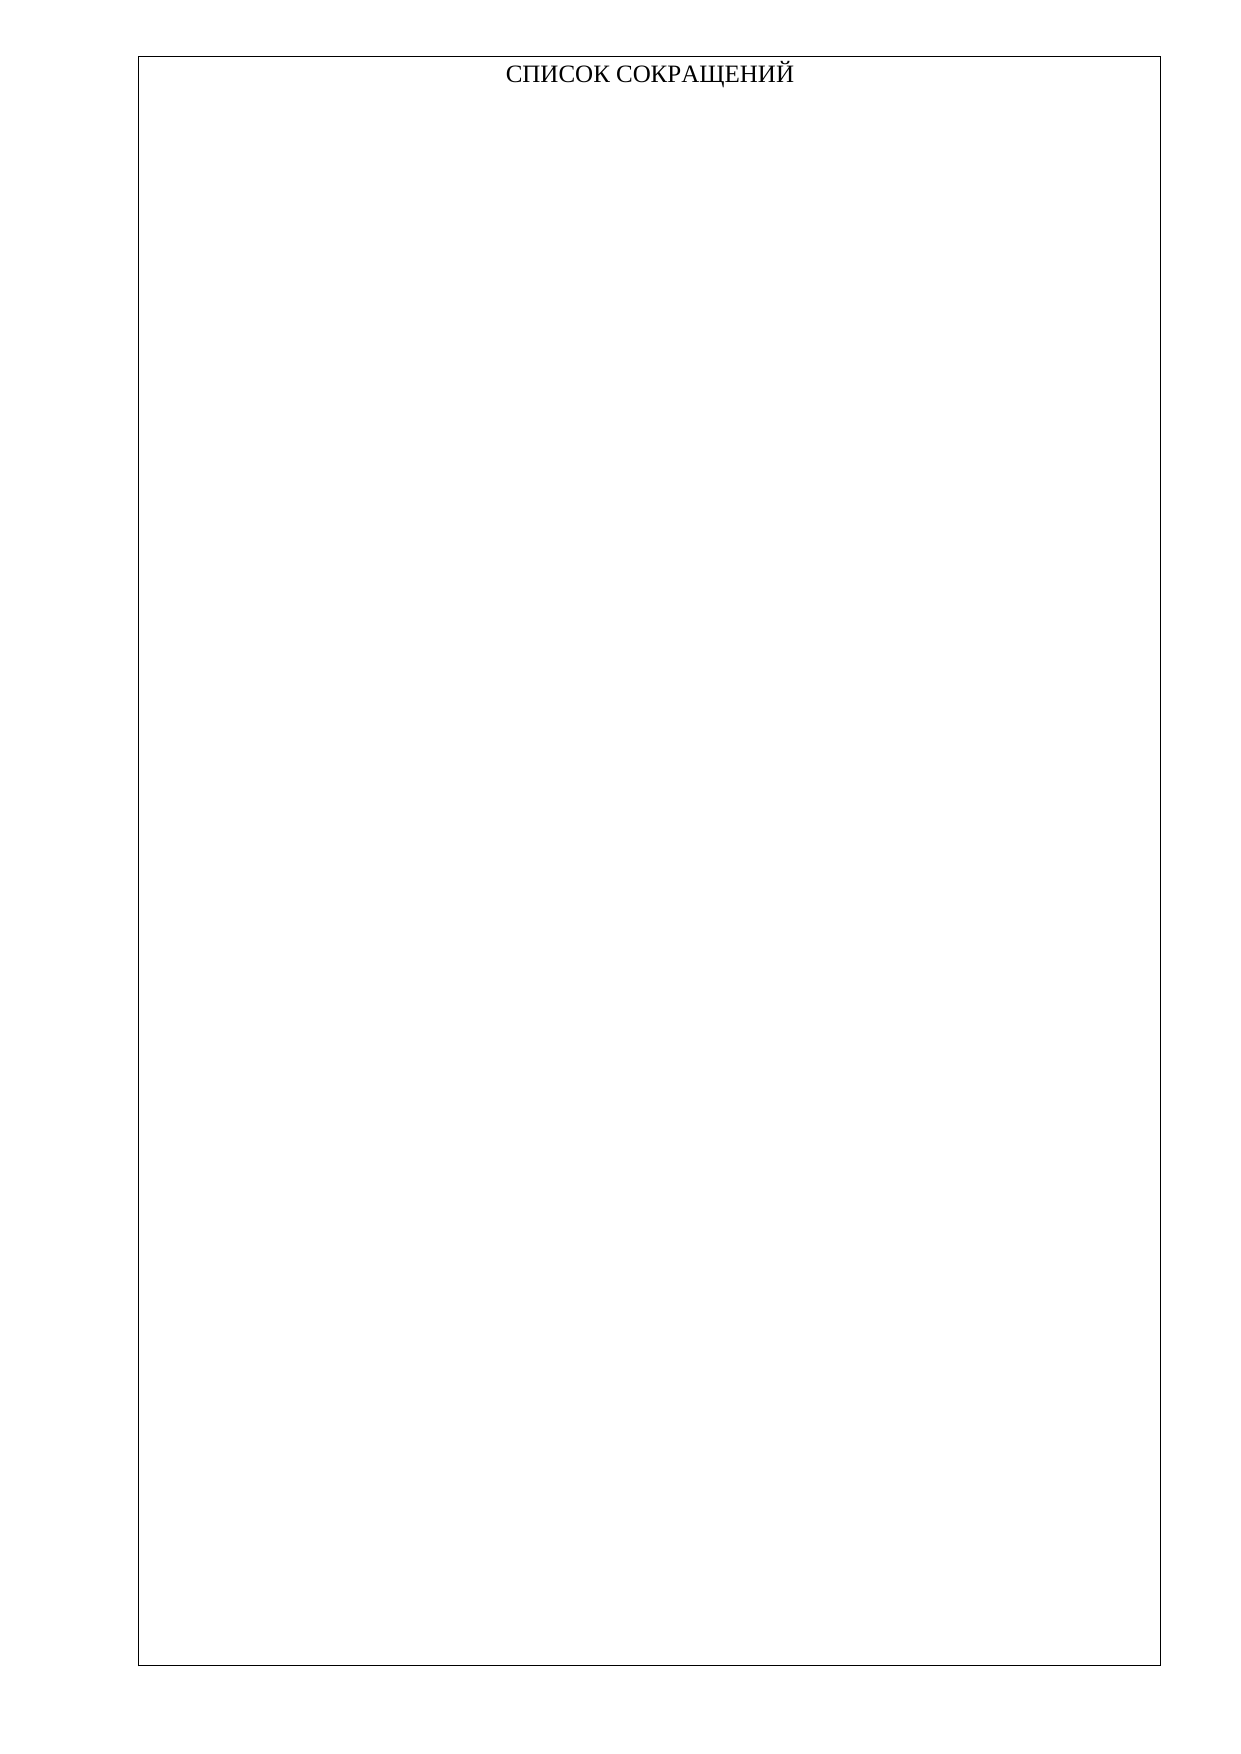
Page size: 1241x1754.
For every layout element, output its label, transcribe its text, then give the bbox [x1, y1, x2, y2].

text Список сокращений [148, 59, 1152, 88]
